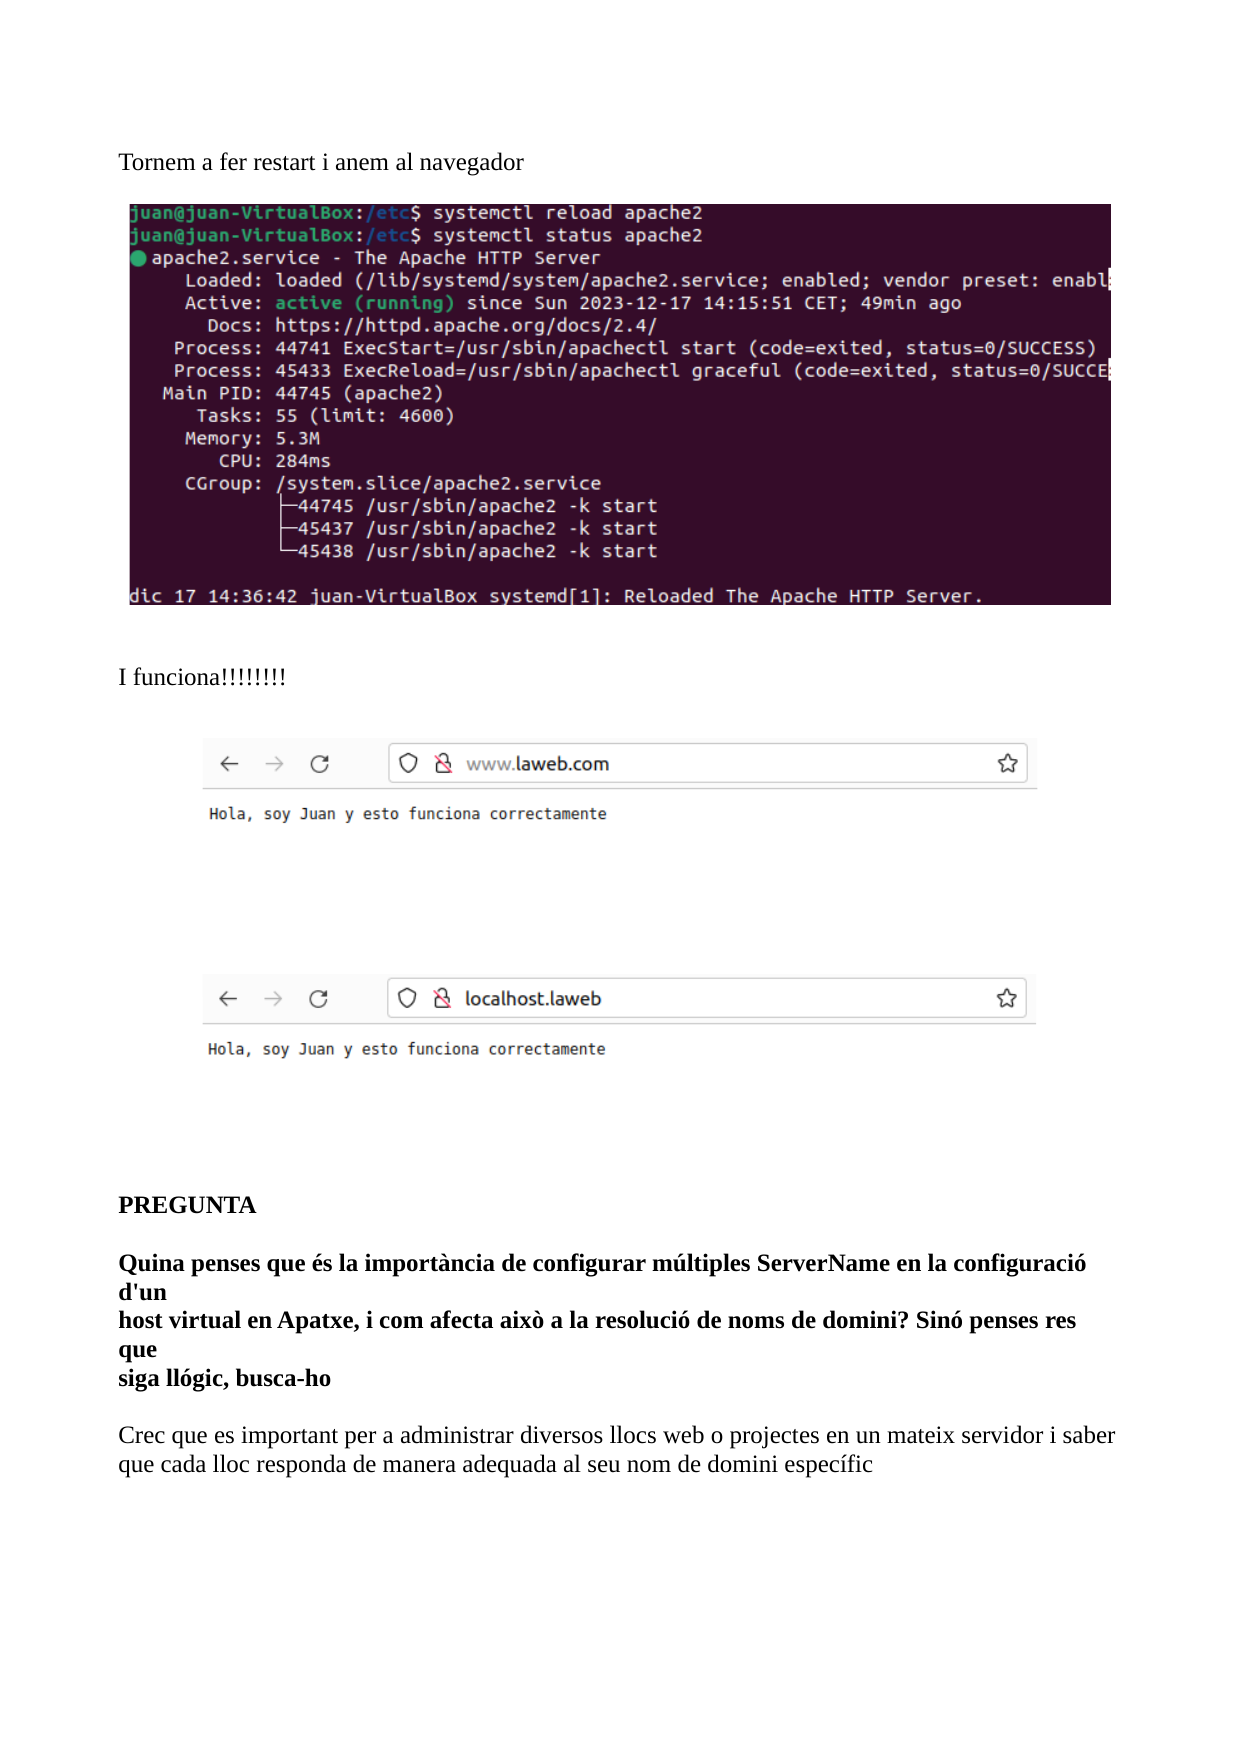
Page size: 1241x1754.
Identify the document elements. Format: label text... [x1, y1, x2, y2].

text PREGUNTA [118, 1191, 1122, 1219]
picture [202, 738, 1038, 1134]
text siga llógic, busca-ho [118, 1363, 1122, 1392]
picture [129, 204, 1111, 605]
text Crec que es important per a administrar diversos llocs web o projectes en un mateix servidor i saber que cada lloc responda de manera adequada al seu nom de domini específic [118, 1421, 1122, 1478]
text I funciona!!!!!!!! [118, 662, 1122, 691]
text Quina penses que és la importància de configurar múltiples ServerName en la configuració d'un [118, 1248, 1122, 1306]
text host virtual en Apatxe, i com afecta això a la resolució de noms de domini? Sinó penses res que [118, 1306, 1122, 1363]
text Tornem a fer restart i anem al navegador [118, 147, 1122, 176]
